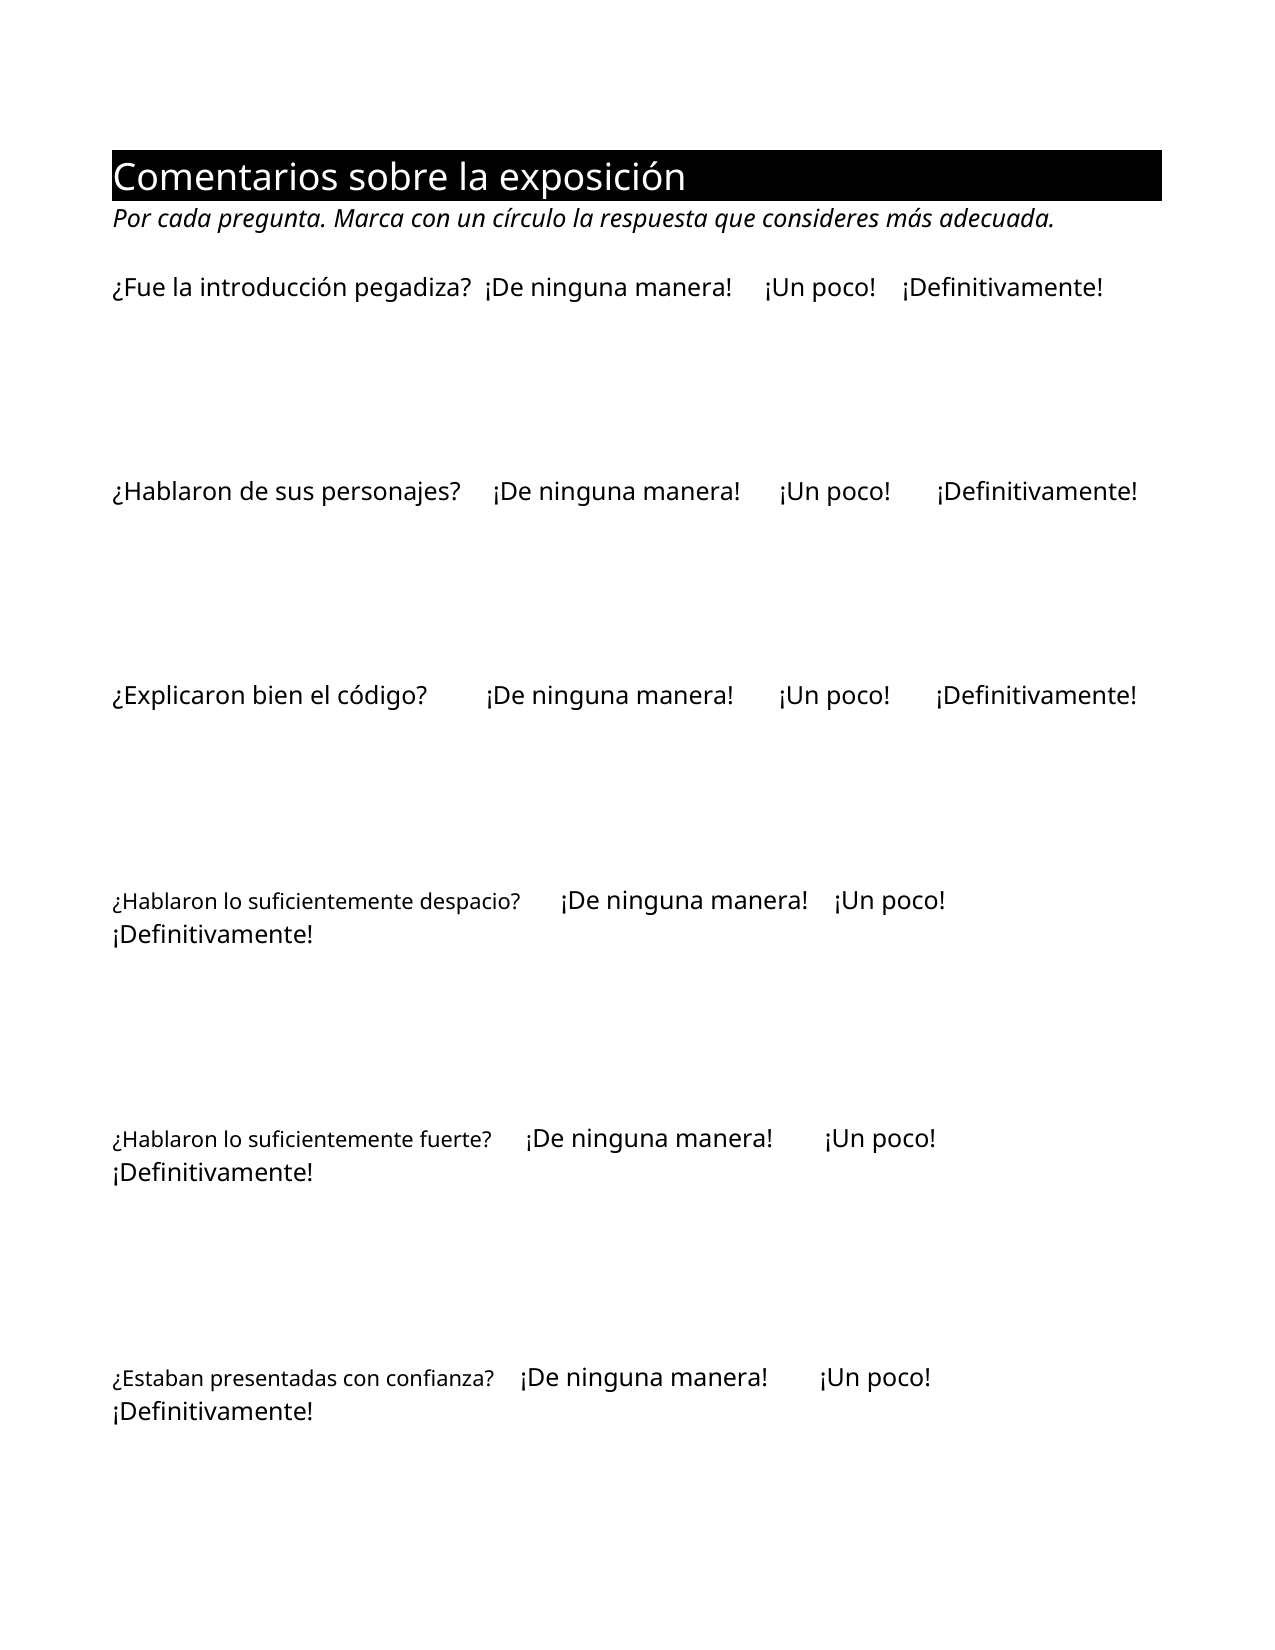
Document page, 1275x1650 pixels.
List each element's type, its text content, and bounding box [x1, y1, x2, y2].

subtitle Comentarios sobre la exposición [112, 150, 1162, 201]
text ¿Estaban presentadas con confianza? ¡De ninguna manera! ¡Un poco! ¡Definitivamente! [112, 1359, 1162, 1427]
text ¿Hablaron lo suficientemente fuerte? ¡De ninguna manera! ¡Un poco! ¡Definitivamente! [112, 1121, 1162, 1189]
text ¿Hablaron de sus personajes? ¡De ninguna manera! ¡Un poco! ¡Definitivamente! [112, 473, 1162, 508]
text Por cada pregunta. Marca con un círculo la respuesta que consideres más adecuada. [112, 201, 1162, 235]
text ¿Hablaron lo suficientemente despacio? ¡De ninguna manera! ¡Un poco! ¡Definitivamente! [112, 882, 1162, 950]
text ¿Explicaron bien el código? ¡De ninguna manera! ¡Un poco! ¡Definitivamente! [112, 678, 1162, 712]
text ¿Fue la introducción pegadiza? ¡De ninguna manera! ¡Un poco! ¡Definitivamente! [112, 269, 1162, 303]
